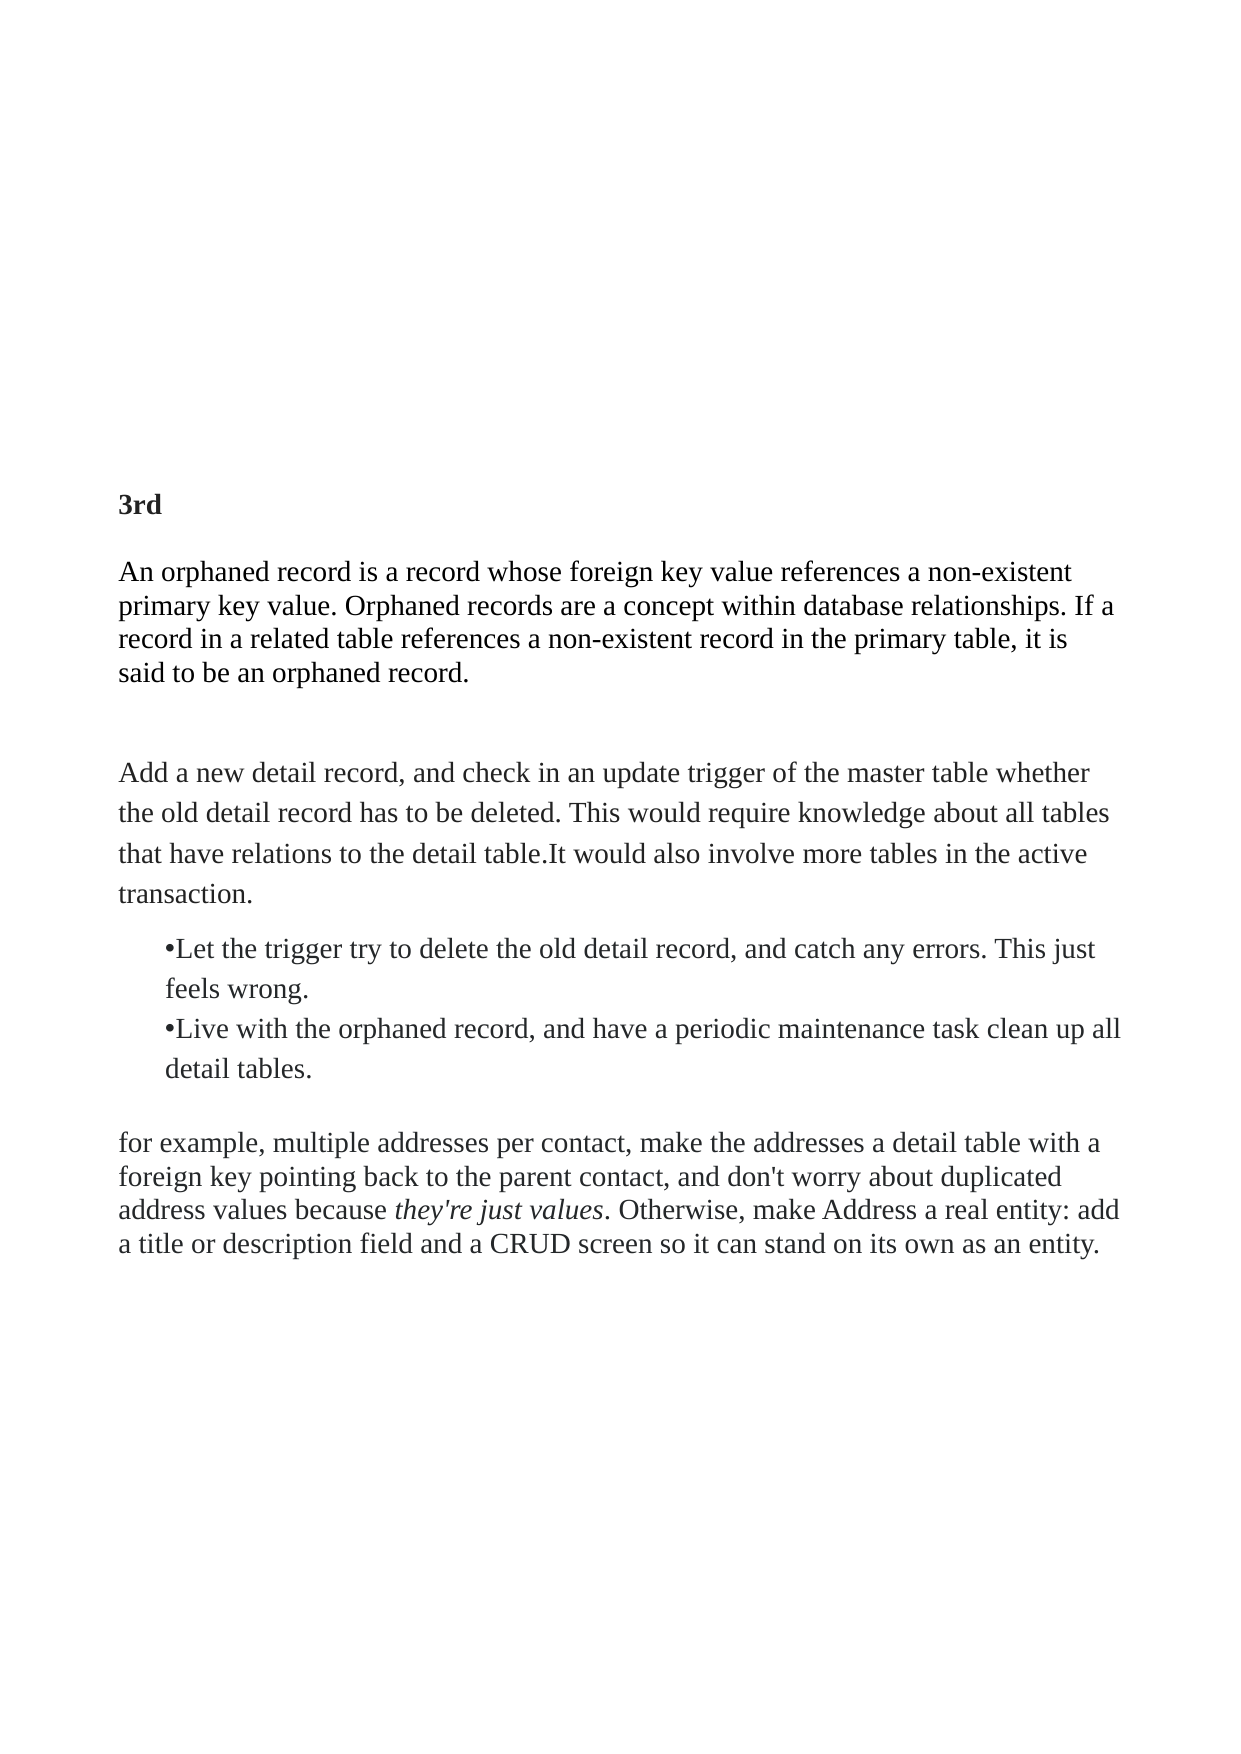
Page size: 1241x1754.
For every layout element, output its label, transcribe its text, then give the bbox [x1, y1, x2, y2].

text for example, multiple addresses per contact, make the addresses a detail table with a foreign key pointing back to the parent contact, and don't worry about duplicated address values because they're just values. Otherwise, make Address a real entity: add a title or description field and a CRUD screen so it can stand on its own as an entity. [118, 1125, 1122, 1259]
text 3rd [118, 487, 1122, 521]
text An orphaned record is a record whose foreign key value references a non-existent primary key value. Orphaned records are a concept within database relationships. If a record in a related table references a non-existent record in the primary table, it is said to be an orphaned record. [118, 554, 1122, 688]
list Let the trigger try to delete the old detail record, and catch any errors. This just feels wrong. [118, 931, 1122, 1005]
text Add a new detail record, and check in an update trigger of the master table whether the old detail record has to be deleted. This would require knowledge about all tables that have relations to the detail table.It would also involve more tables in the active transaction. [118, 755, 1122, 909]
list Live with the orphaned record, and have a periodic maintenance task clean up all detail tables. [118, 1011, 1122, 1085]
